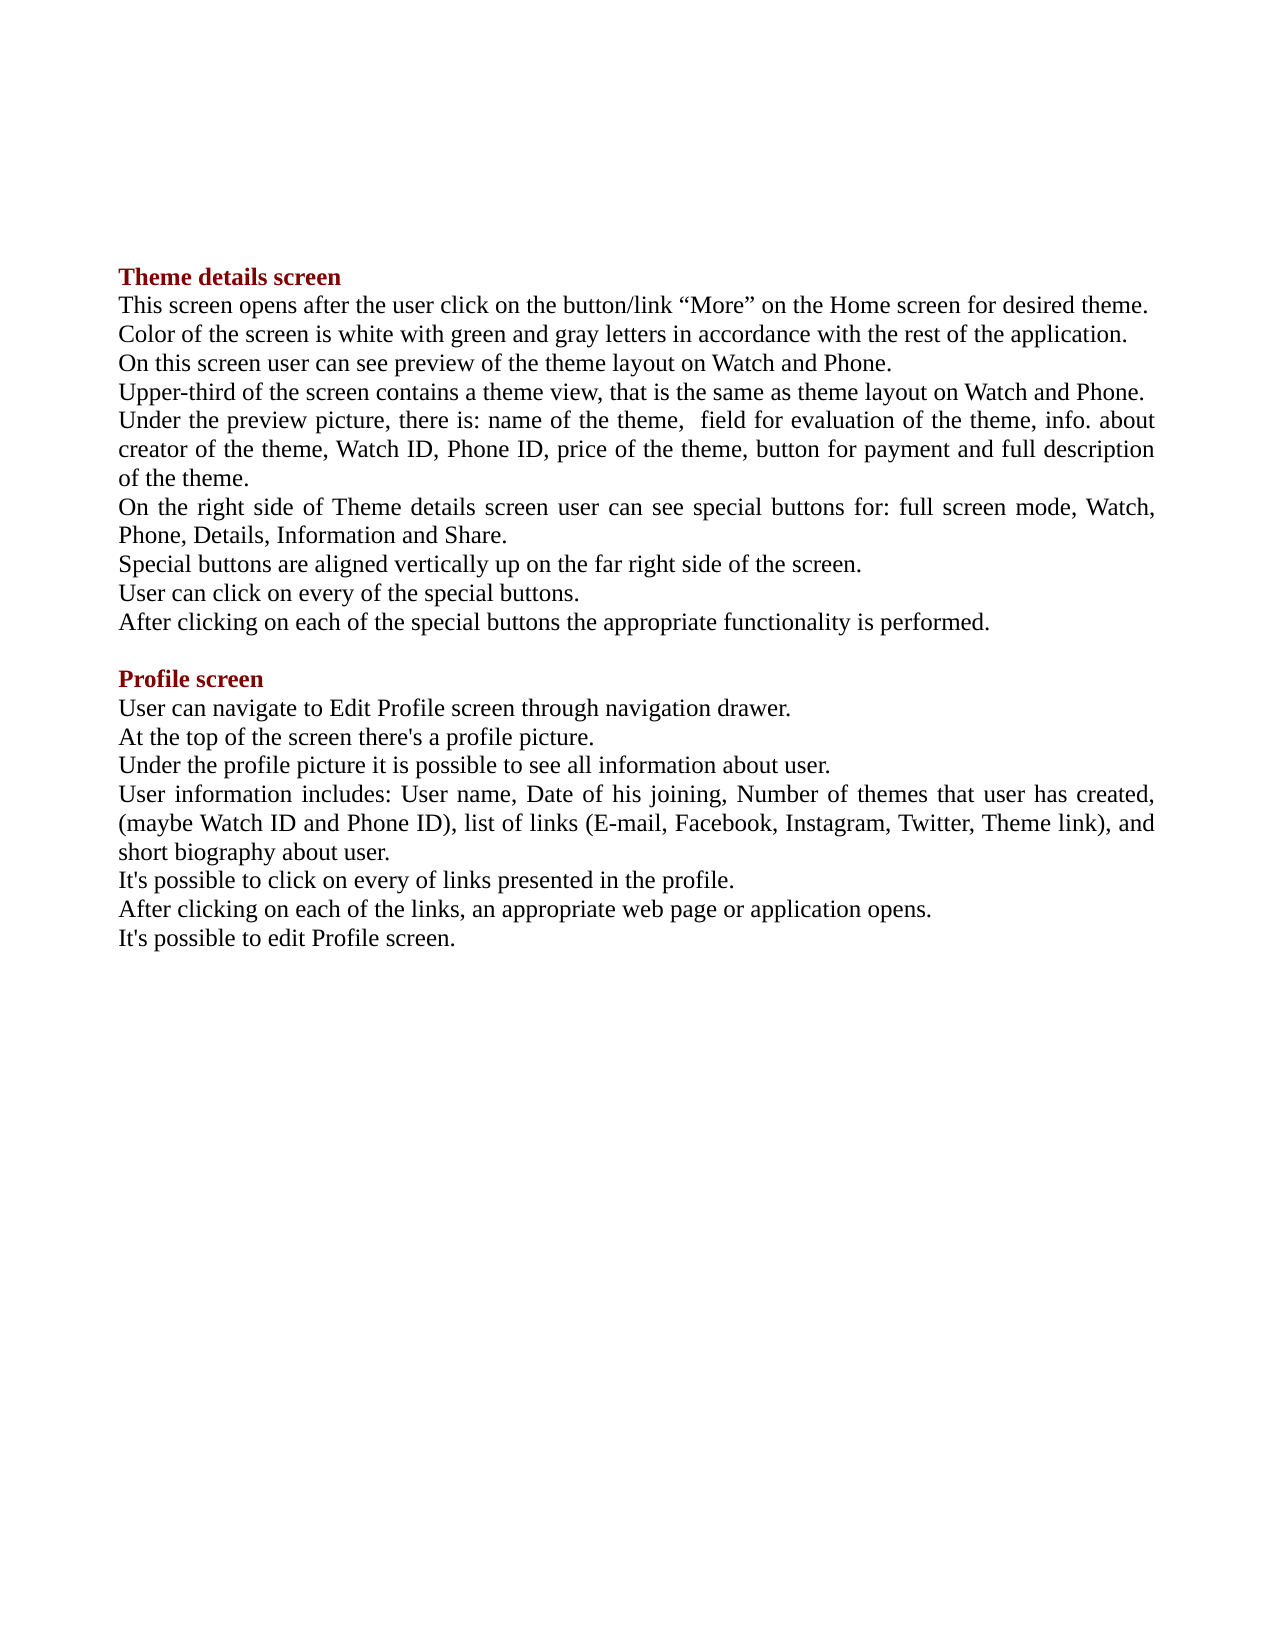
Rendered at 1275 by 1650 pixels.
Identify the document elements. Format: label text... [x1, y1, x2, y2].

text At the top of the screen there's a profile picture. [118, 722, 1157, 751]
text It's possible to click on every of links presented in the profile. [118, 866, 1157, 894]
text Special buttons are aligned vertically up on the far right side of the screen. [118, 549, 1157, 578]
text On the right side of Theme details screen user can see special buttons for: full screen mode, Watch, Phone, Details, Information and Share. [118, 492, 1157, 549]
text Theme details screen [118, 262, 1157, 291]
text Profile screen [118, 664, 1157, 693]
text After clicking on each of the links, an appropriate web page or application opens. [118, 894, 1157, 923]
text User can click on every of the special buttons. [118, 578, 1157, 607]
text Under the profile picture it is possible to see all information about user. [118, 751, 1157, 779]
text After clicking on each of the special buttons the appropriate functionality is performed. [118, 607, 1157, 636]
text On this screen user can see preview of the theme layout on Watch and Phone. [118, 348, 1157, 377]
text Under the preview picture, there is: name of the theme, field for evaluation of the theme, info. about creator of the theme, Watch ID, Phone ID, price of the theme, button for payment and full description of the theme. [118, 406, 1157, 492]
text Upper-third of the screen contains a theme view, that is the same as theme layout on Watch and Phone. [118, 377, 1157, 406]
text This screen opens after the user click on the button/link “More” on the Home screen for desired theme. [118, 291, 1157, 319]
text It's possible to edit Profile screen. [118, 923, 1157, 952]
text User information includes: User name, Date of his joining, Number of themes that user has created, (maybe Watch ID and Phone ID), list of links (E-mail, Facebook, Instagram, Twitter, Theme link), and short biography about user. [118, 779, 1157, 866]
text User can navigate to Edit Profile screen through navigation drawer. [118, 693, 1157, 722]
text Color of the screen is white with green and gray letters in accordance with the rest of the application. [118, 319, 1157, 348]
